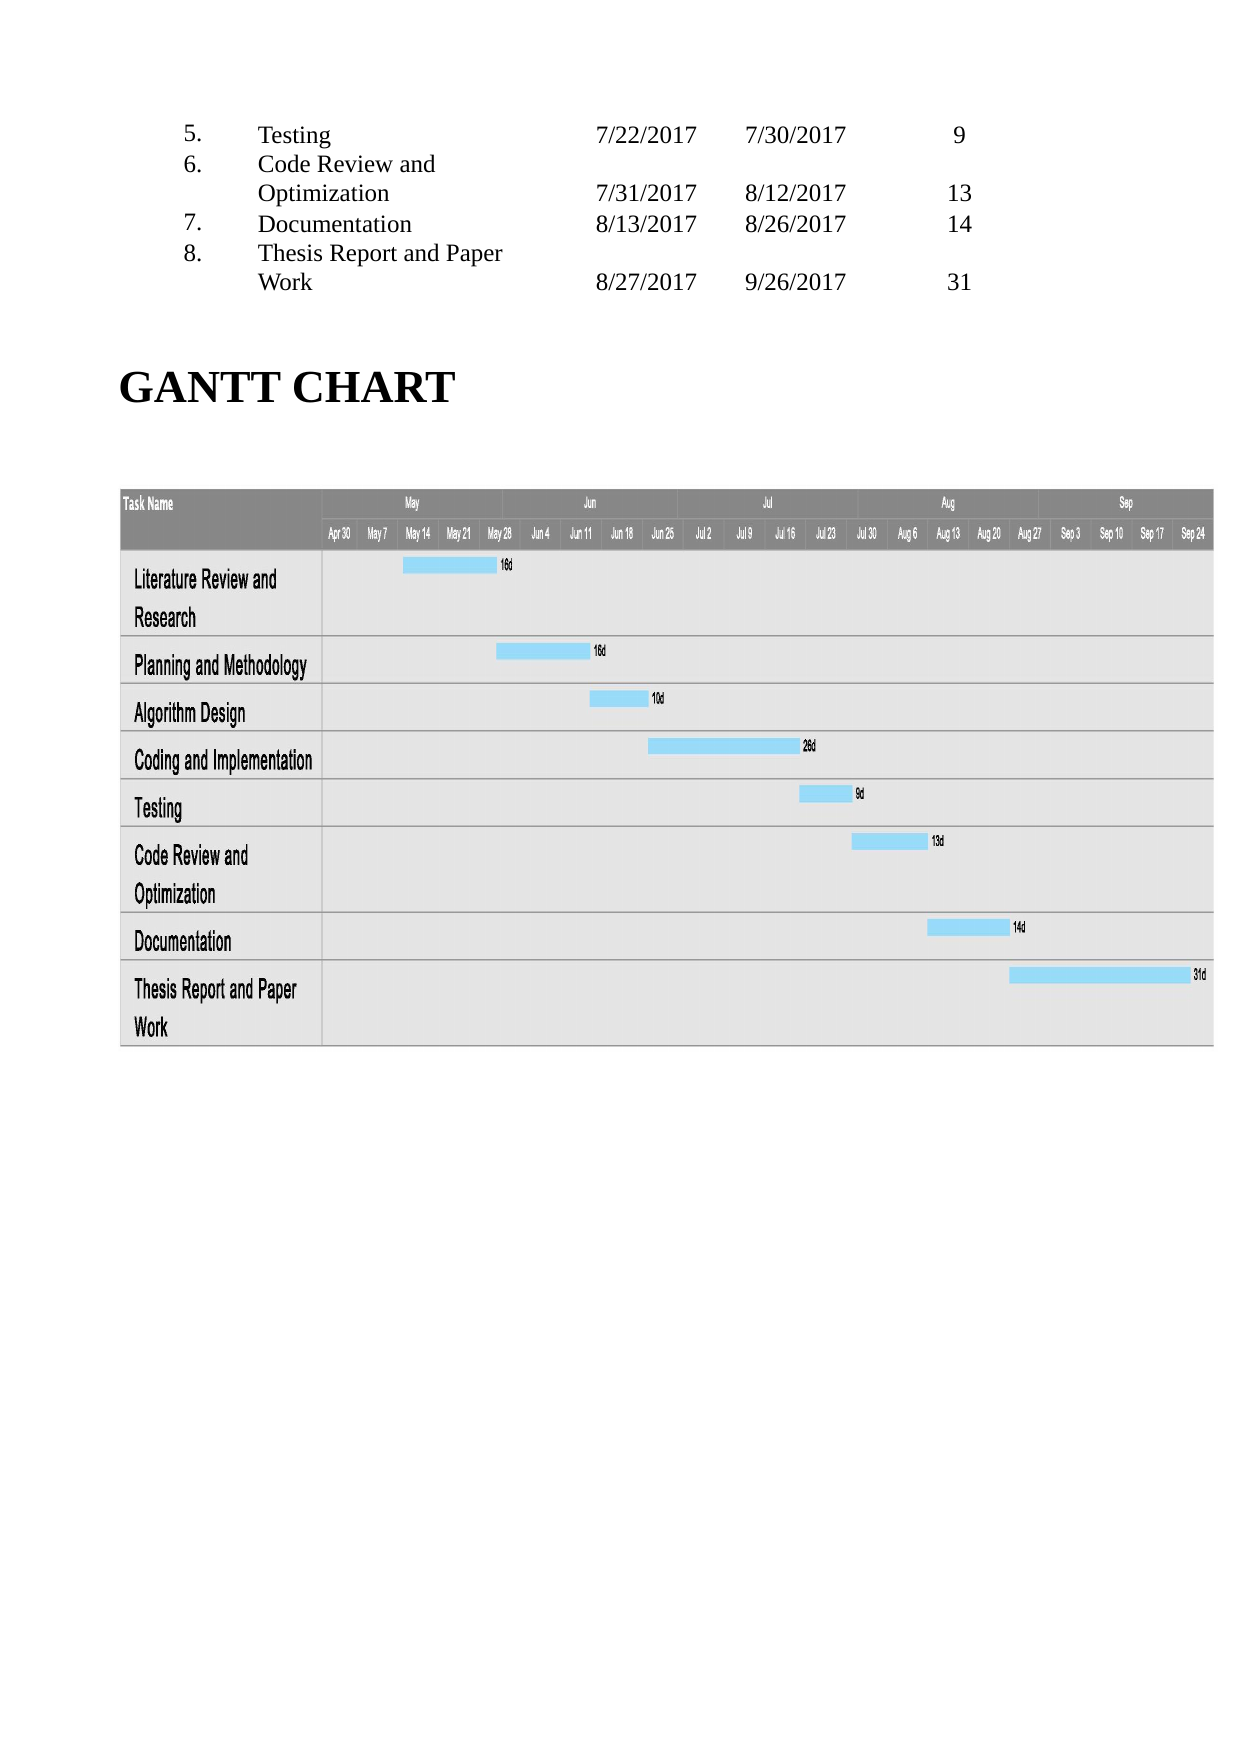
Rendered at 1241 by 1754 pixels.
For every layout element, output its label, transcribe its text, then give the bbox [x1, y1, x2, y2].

table_cell 8/13/2017 [571, 207, 721, 238]
table_cell Code Review and Optimization [246, 149, 571, 207]
table_cell 8/12/2017 [721, 149, 869, 207]
table_cell 6. [172, 149, 246, 207]
table_cell 8/27/2017 [571, 238, 721, 296]
table_cell [140, 118, 172, 149]
table_cell 9/26/2017 [721, 238, 869, 296]
table_cell Thesis Report and Paper Work [246, 238, 571, 296]
table_cell 9 [869, 118, 1049, 149]
table_cell 7/22/2017 [571, 118, 721, 149]
table_cell [107, 207, 139, 238]
table_cell 14 [869, 207, 1049, 238]
table_cell 13 [869, 149, 1049, 207]
table_cell [140, 207, 172, 238]
table_cell 5. [172, 118, 246, 149]
table_cell 7/30/2017 [721, 118, 869, 149]
table_cell 31 [869, 238, 1049, 296]
table_cell 8. [172, 238, 246, 296]
text GANTT CHART [118, 360, 1122, 413]
table_cell [107, 118, 139, 149]
table_cell 8/26/2017 [721, 207, 869, 238]
table_cell [107, 238, 139, 296]
table_cell 7. [172, 207, 246, 238]
table_cell 7/31/2017 [571, 149, 721, 207]
table_cell [140, 238, 172, 296]
table_cell [107, 149, 139, 207]
table_cell Documentation [246, 207, 571, 238]
picture [118, 484, 1219, 1052]
table_cell Testing [246, 118, 571, 149]
table_cell [140, 149, 172, 207]
